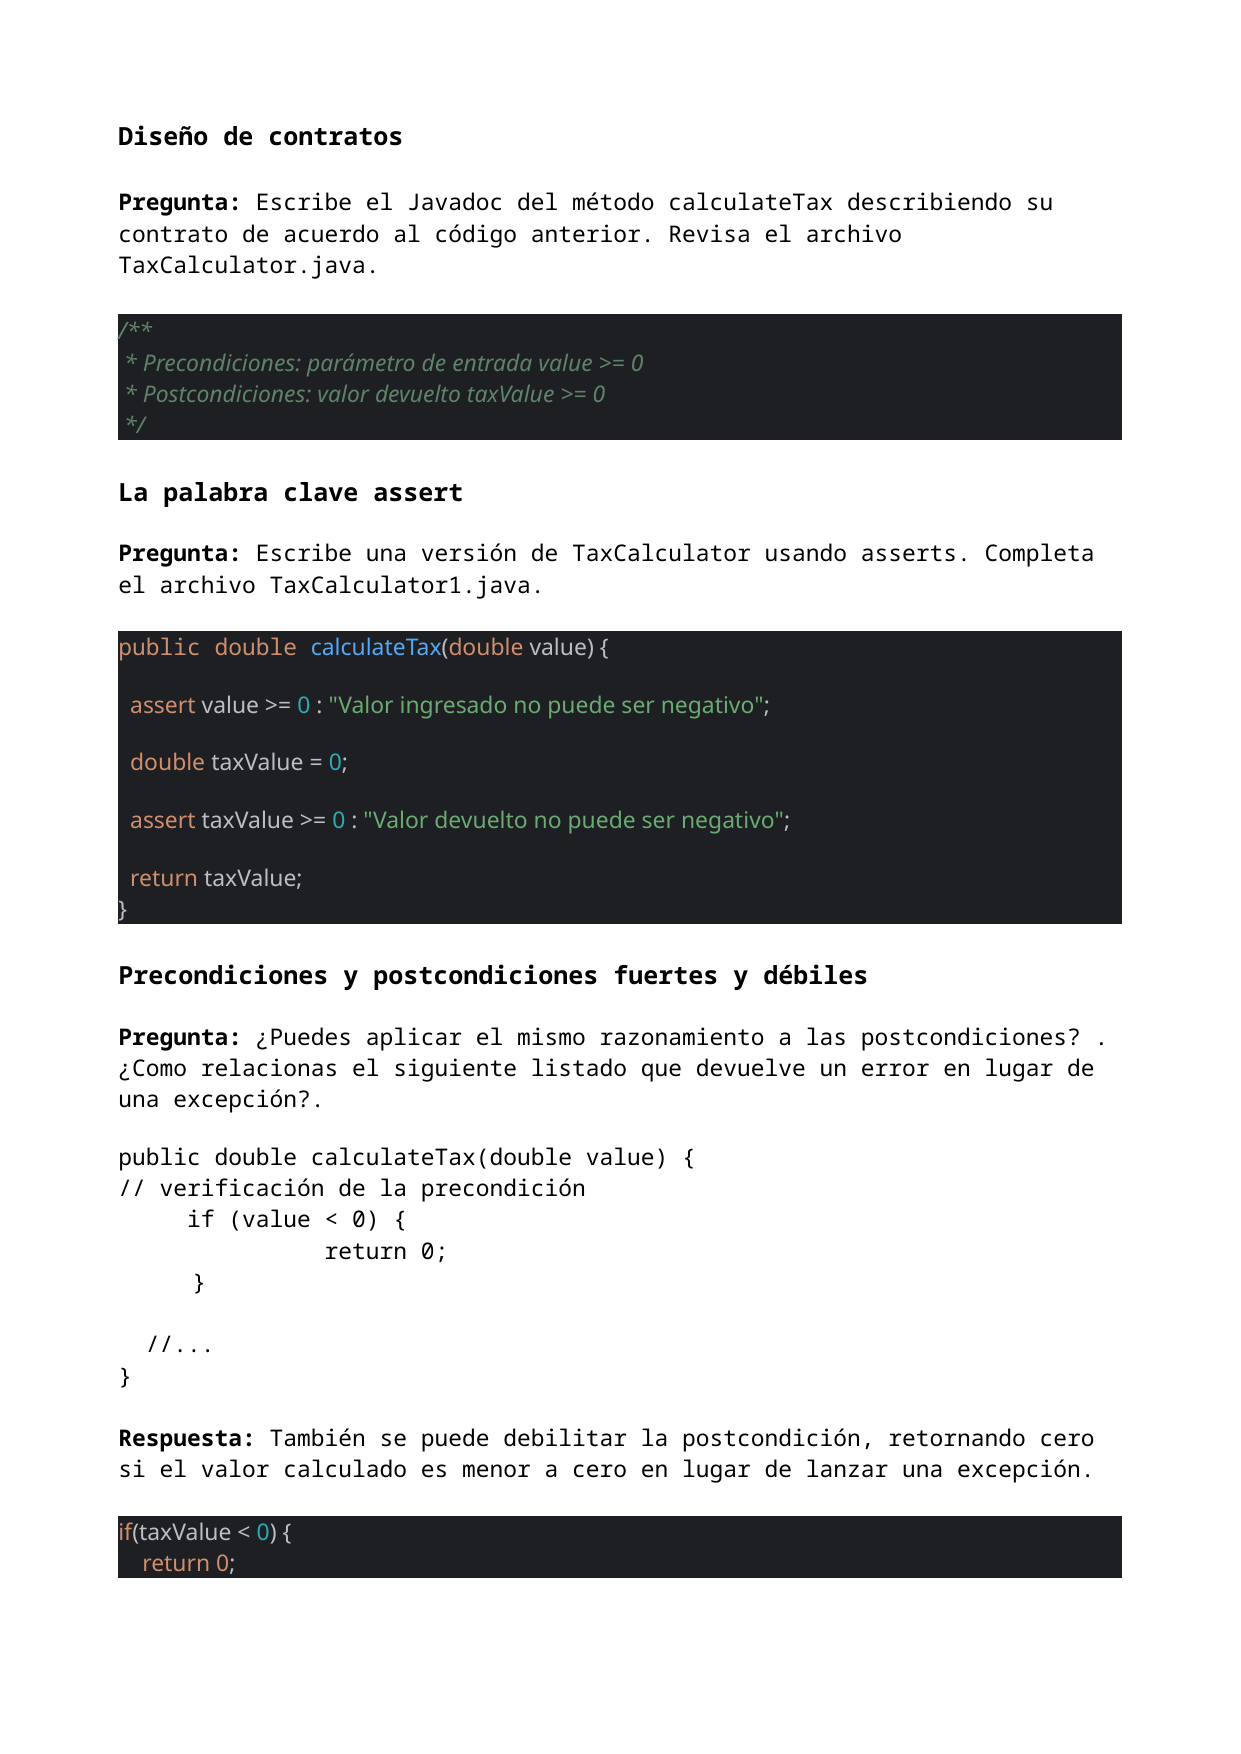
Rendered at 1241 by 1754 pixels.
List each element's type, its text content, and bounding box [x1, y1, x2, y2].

text if(taxValue < 0) { return 0; [118, 1516, 1122, 1578]
text Precondiciones y postcondiciones fuertes y débiles [118, 958, 1122, 992]
text public double calculateTax(double value) { [118, 1141, 1122, 1172]
text /** * Precondiciones: parámetro de entrada value >= 0 * Postcondiciones: valor devuelto taxValue >= 0 */ [118, 314, 1122, 440]
text Pregunta: Escribe el Javadoc del método calculateTax describiendo su contrato de acuerdo al código anterior. Revisa el archivo TaxCalculator.java. [118, 186, 1122, 280]
text Respuesta: También se puede debilitar la postcondición, retornando cero si el valor calculado es menor a cero en lugar de lanzar una excepción. [118, 1422, 1122, 1485]
text Diseño de contratos [118, 118, 1122, 152]
text Pregunta: Escribe una versión de TaxCalculator usando asserts. Completa el archivo TaxCalculator1.java. [118, 537, 1122, 600]
text } [118, 1266, 1122, 1297]
text return 0; [118, 1235, 1122, 1266]
text public double calculateTax(double value) { assert value >= 0 : "Valor ingresado no puede ser negativo"; double taxValue = 0; assert taxValue >= 0 : "Valor devuelto no puede ser negativo"; return taxValue; } [118, 631, 1122, 924]
text } [118, 1360, 1122, 1391]
text // verificación de la precondición [118, 1172, 1122, 1203]
text Pregunta: ¿Puedes aplicar el mismo razonamiento a las postcondiciones? . ¿Como relacionas el siguiente listado que devuelve un error en lugar de una excepción?. [118, 1021, 1122, 1114]
text La palabra clave assert [118, 474, 1122, 508]
text if (value < 0) { [118, 1203, 1122, 1235]
text //... [118, 1328, 1122, 1360]
